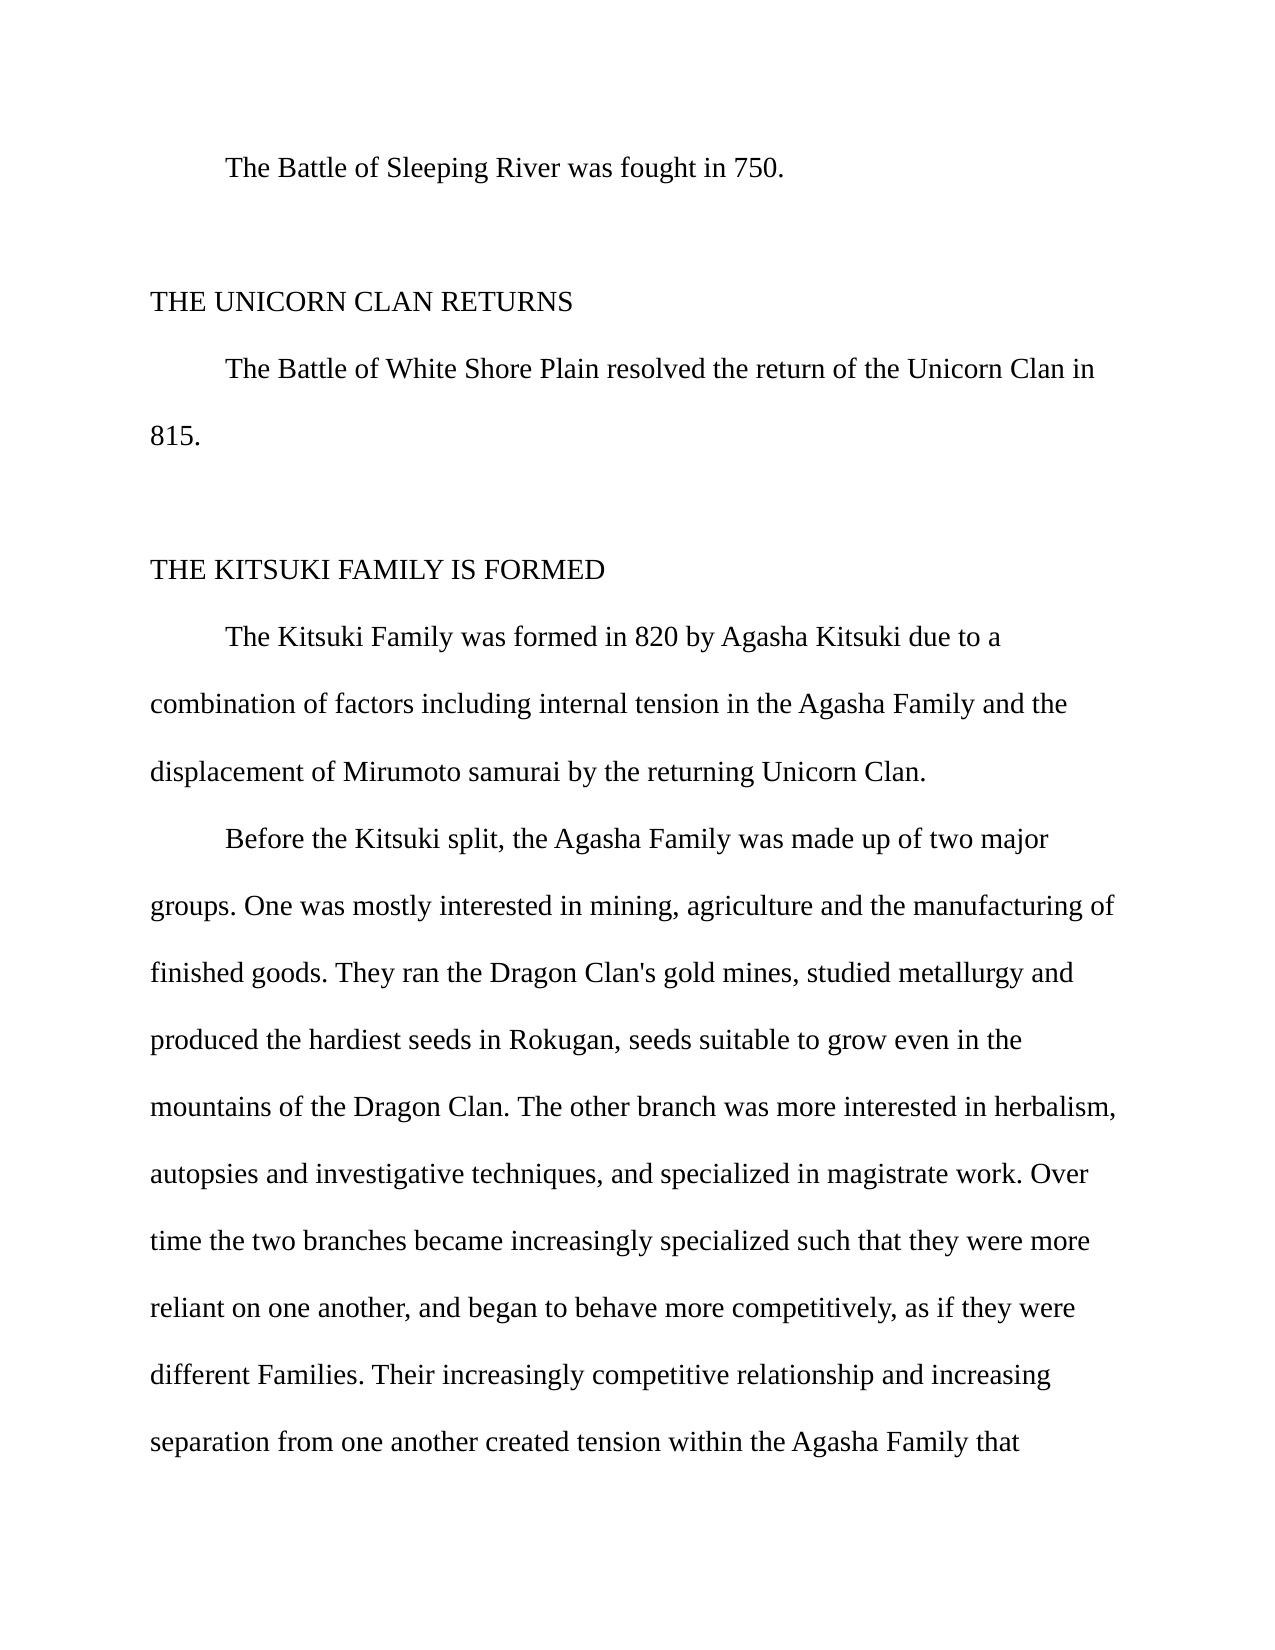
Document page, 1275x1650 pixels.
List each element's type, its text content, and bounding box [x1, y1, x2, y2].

text Before the Kitsuki split, the Agasha Family was made up of two major groups. One was mostly interested in mining, agriculture and the manufacturing of finished goods. They ran the Dragon Clan's gold mines, studied metallurgy and produced the hardiest seeds in Rokugan, seeds suitable to grow even in the mountains of the Dragon Clan. The other branch was more interested in herbalism, autopsies and investigative techniques, and specialized in magistrate work. Over time the two branches became increasingly specialized such that they were more reliant on one another, and began to behave more competitively, as if they were different Families. Their increasingly competitive relationship and increasing separation from one another created tension within the Agasha Family that [150, 821, 1125, 1458]
text The Battle of Sleeping River was fought in 750. [150, 150, 1125, 183]
text THE UNICORN CLAN RETURNS [150, 284, 1125, 318]
text THE KITSUKI FAMILY IS FORMED [150, 552, 1125, 586]
text The Battle of White Shore Plain resolved the return of the Unicorn Clan in 815. [150, 351, 1125, 452]
text The Kitsuki Family was formed in 820 by Agasha Kitsuki due to a combination of factors including internal tension in the Agasha Family and the displacement of Mirumoto samurai by the returning Unicorn Clan. [150, 619, 1125, 787]
